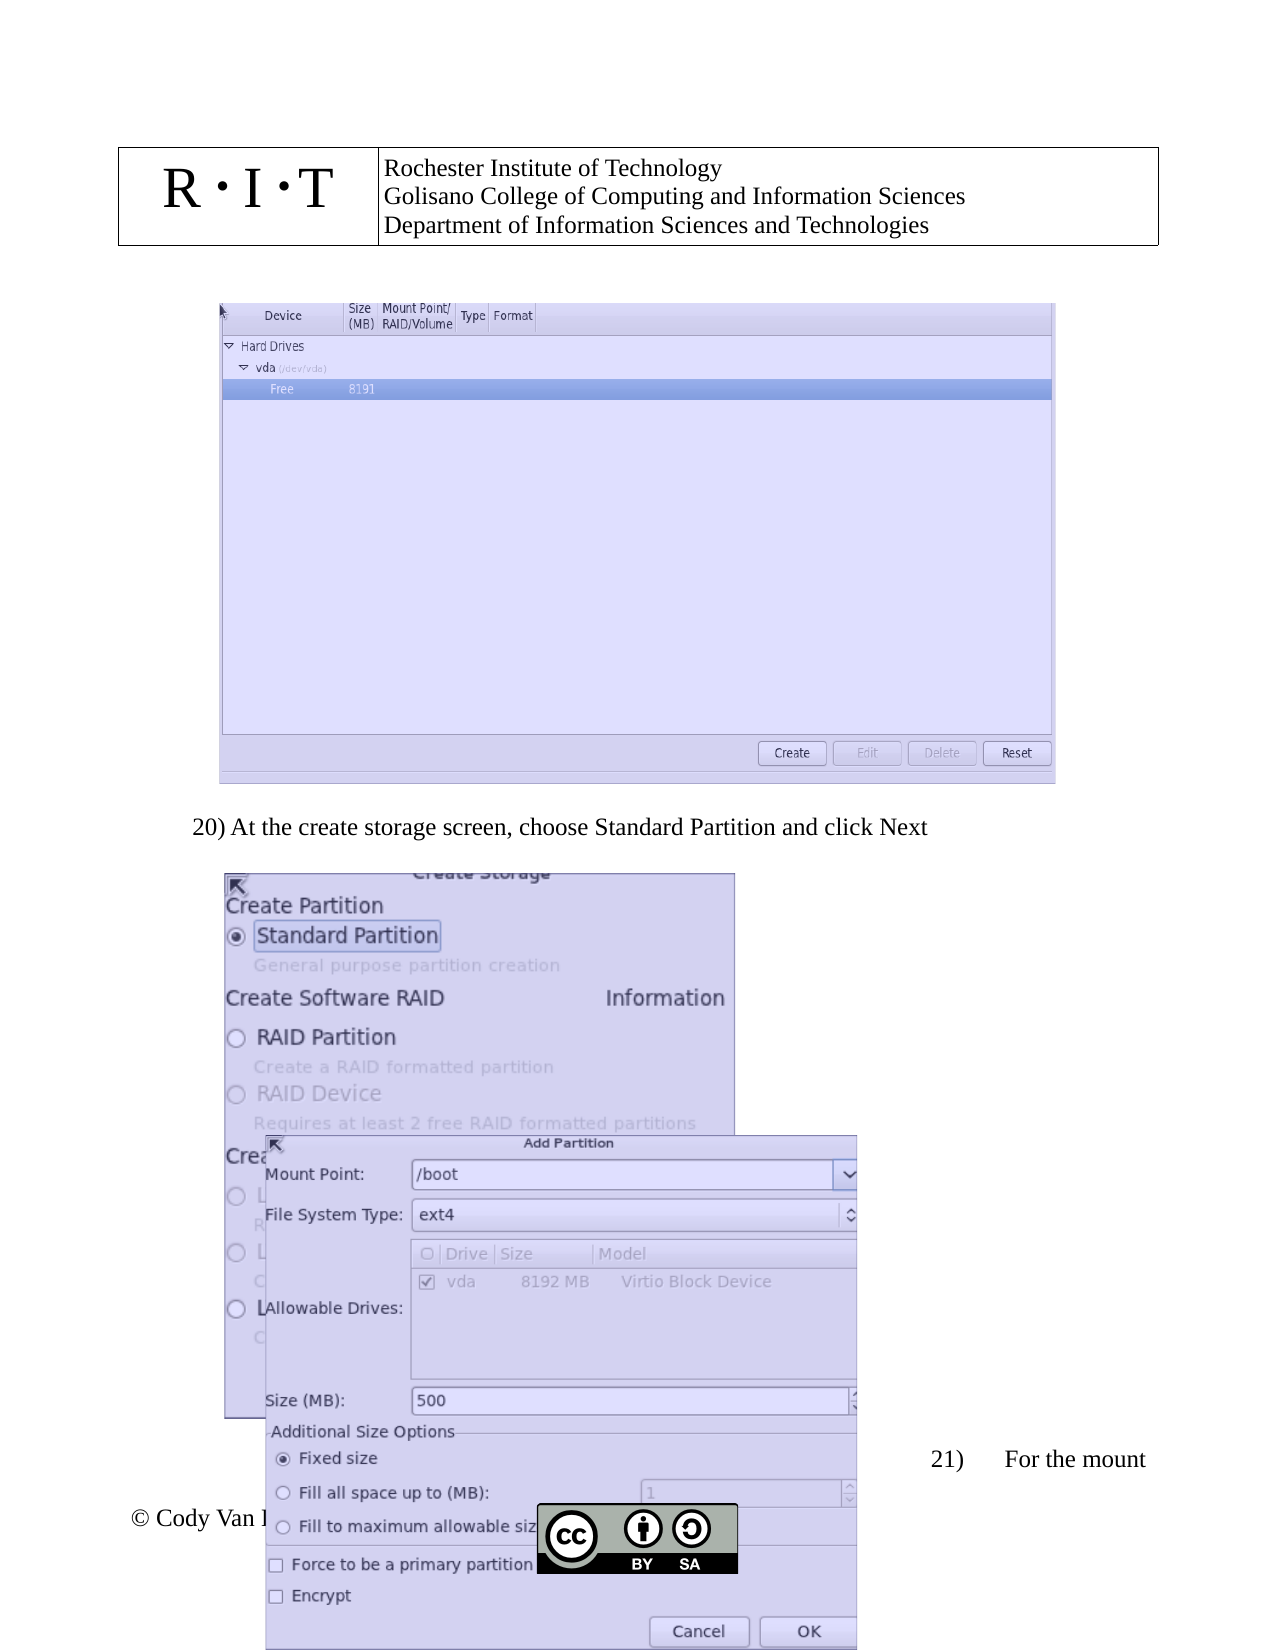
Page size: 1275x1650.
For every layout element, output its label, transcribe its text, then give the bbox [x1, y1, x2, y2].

text [118, 1444, 265, 1473]
picture [224, 873, 858, 1650]
text 21) For the mount [858, 1444, 1157, 1473]
text 20) At the create storage screen, choose Standard Partition and click Next [118, 303, 1157, 898]
picture [219, 303, 1056, 784]
